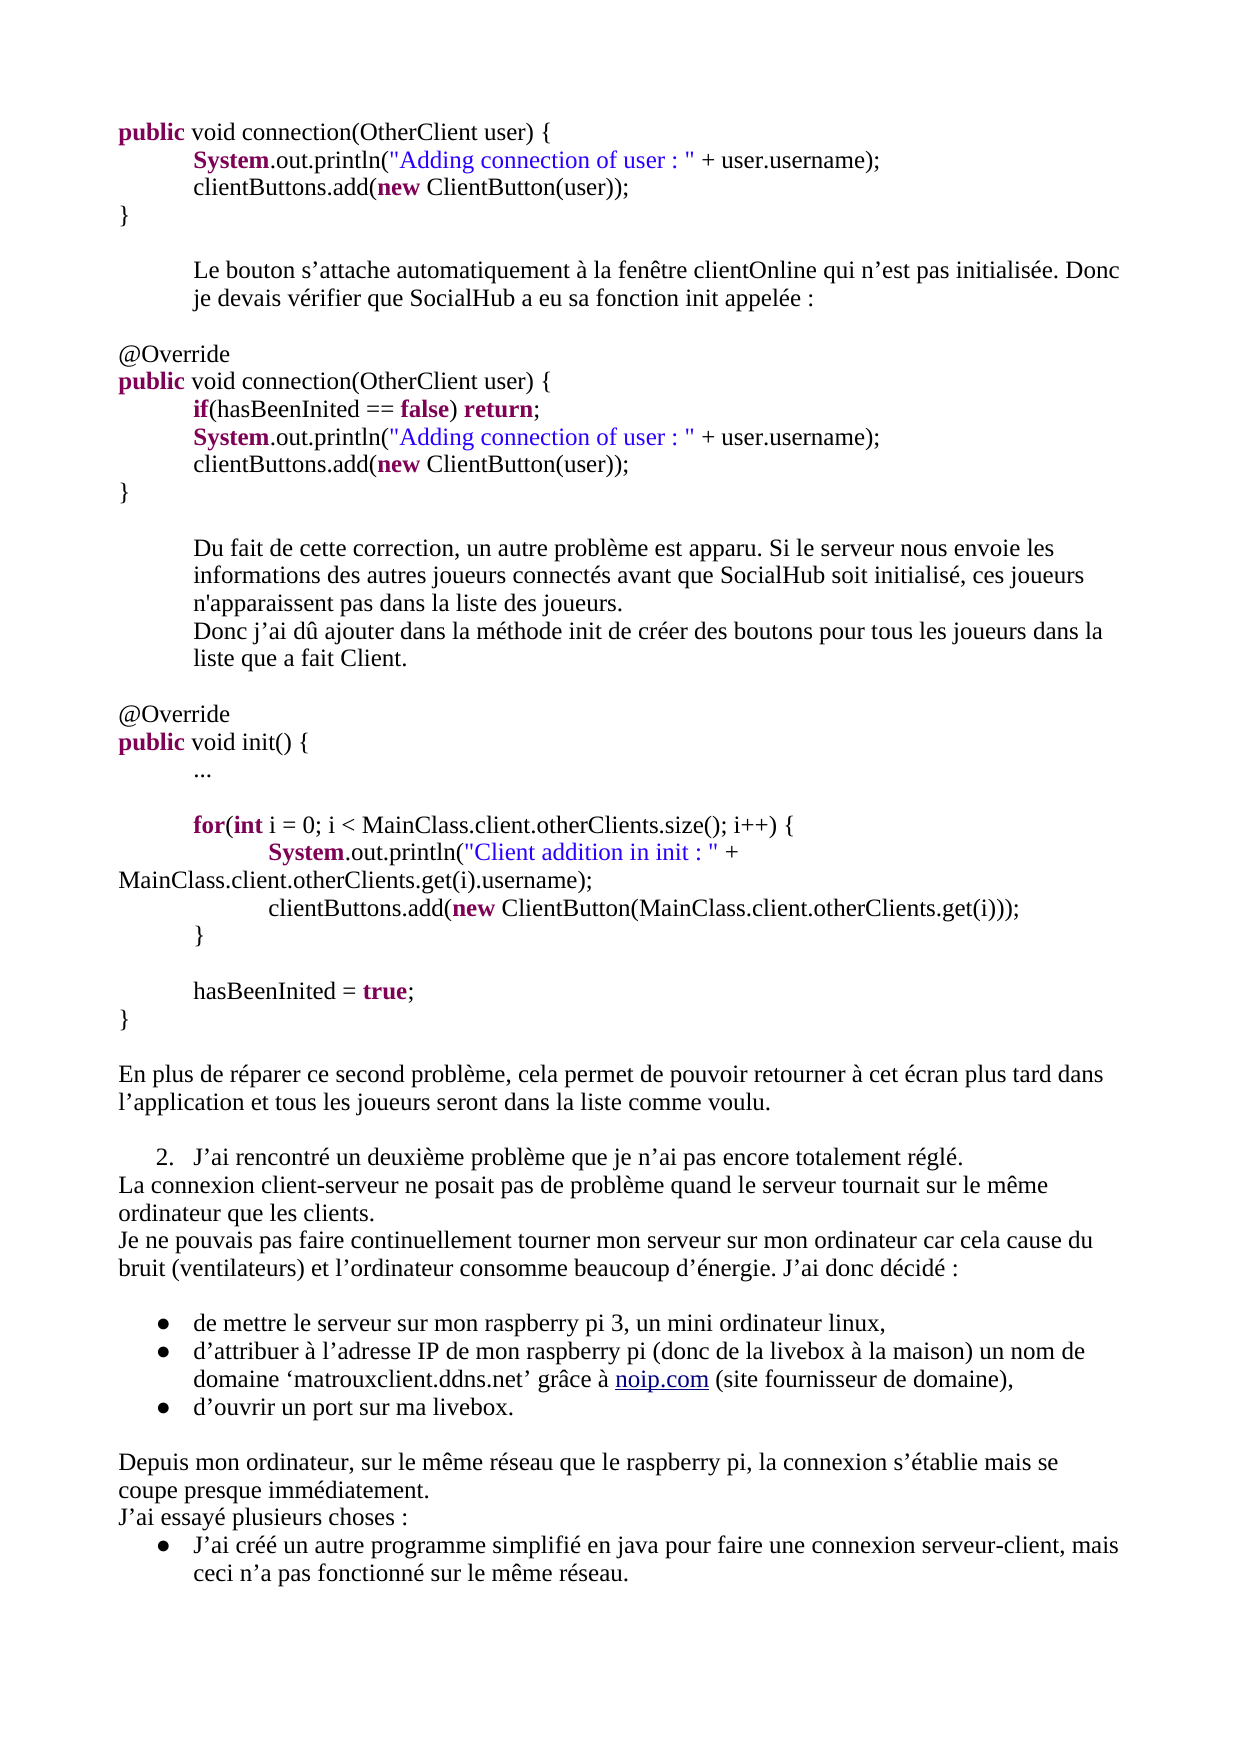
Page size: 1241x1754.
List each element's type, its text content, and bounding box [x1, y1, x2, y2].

text Du fait de cette correction, un autre problème est apparu. Si le serveur nous envoie les informations des autres joueurs connectés avant que SocialHub soit initialisé, ces joueurs n'apparaissent pas dans la liste des joueurs. [193, 534, 1122, 617]
text } [118, 478, 1122, 506]
text En plus de réparer ce second problème, cela permet de pouvoir retourner à cet écran plus tard dans l’application et tous les joueurs seront dans la liste comme voulu. [118, 1060, 1122, 1116]
text clientButtons.add(new ClientButton(user)); [118, 173, 1122, 201]
text } [118, 922, 1122, 949]
text } [118, 1005, 1122, 1032]
text Je ne pouvais pas faire continuellement tourner mon serveur sur mon ordinateur car cela cause du bruit (ventilateurs) et l’ordinateur consomme beaucoup d’énergie. J’ai donc décidé : [118, 1226, 1122, 1282]
text La connexion client-serveur ne posait pas de problème quand le serveur tournait sur le même ordinateur que les clients. [118, 1171, 1122, 1226]
text Depuis mon ordinateur, sur le même réseau que le raspberry pi, la connexion s’établie mais se coupe presque immédiatement. [118, 1448, 1122, 1503]
text @Override [118, 700, 1122, 728]
text Le bouton s’attache automatiquement à la fenêtre clientOnline qui n’est pas initialisée. Donc je devais vérifier que SocialHub a eu sa fonction init appelée : [193, 257, 1122, 312]
list d’attribuer à l’adresse IP de mon raspberry pi (donc de la livebox à la maison) un nom de domaine ‘matrouxclient.ddns.net’ grâce à noip.com (site fournisseur de domaine), [156, 1337, 1122, 1393]
list d’ouvrir un port sur ma livebox. [156, 1393, 1122, 1420]
text clientButtons.add(new ClientButton(MainClass.client.otherClients.get(i))); [118, 894, 1122, 922]
text System.out.println("Adding connection of user : " + user.username); [118, 146, 1122, 173]
text public void connection(OtherClient user) { [118, 367, 1122, 395]
text if(hasBeenInited == false) return; [118, 395, 1122, 423]
text public void init() { [118, 728, 1122, 755]
text } [118, 201, 1122, 229]
text hasBeenInited = true; [118, 977, 1122, 1005]
text System.out.println("Adding connection of user : " + user.username); [118, 423, 1122, 451]
list J’ai créé un autre programme simplifié en java pour faire une connexion serveur-client, mais ceci n’a pas fonctionné sur le même réseau. [156, 1531, 1122, 1587]
text public void connection(OtherClient user) { [118, 118, 1122, 146]
text Donc j’ai dû ajouter dans la méthode init de créer des boutons pour tous les joueurs dans la liste que a fait Client. [193, 617, 1122, 672]
list J’ai rencontré un deuxième problème que je n’ai pas encore totalement réglé. [156, 1143, 1122, 1171]
text ... [118, 755, 1122, 783]
text J’ai essayé plusieurs choses : [118, 1503, 1122, 1531]
text @Override [118, 340, 1122, 367]
text System.out.println("Client addition in init : " + MainClass.client.otherClients.get(i).username); [118, 838, 1122, 894]
text for(int i = 0; i < MainClass.client.otherClients.size(); i++) { [118, 811, 1122, 838]
text clientButtons.add(new ClientButton(user)); [118, 451, 1122, 478]
list de mettre le serveur sur mon raspberry pi 3, un mini ordinateur linux, [156, 1309, 1122, 1337]
